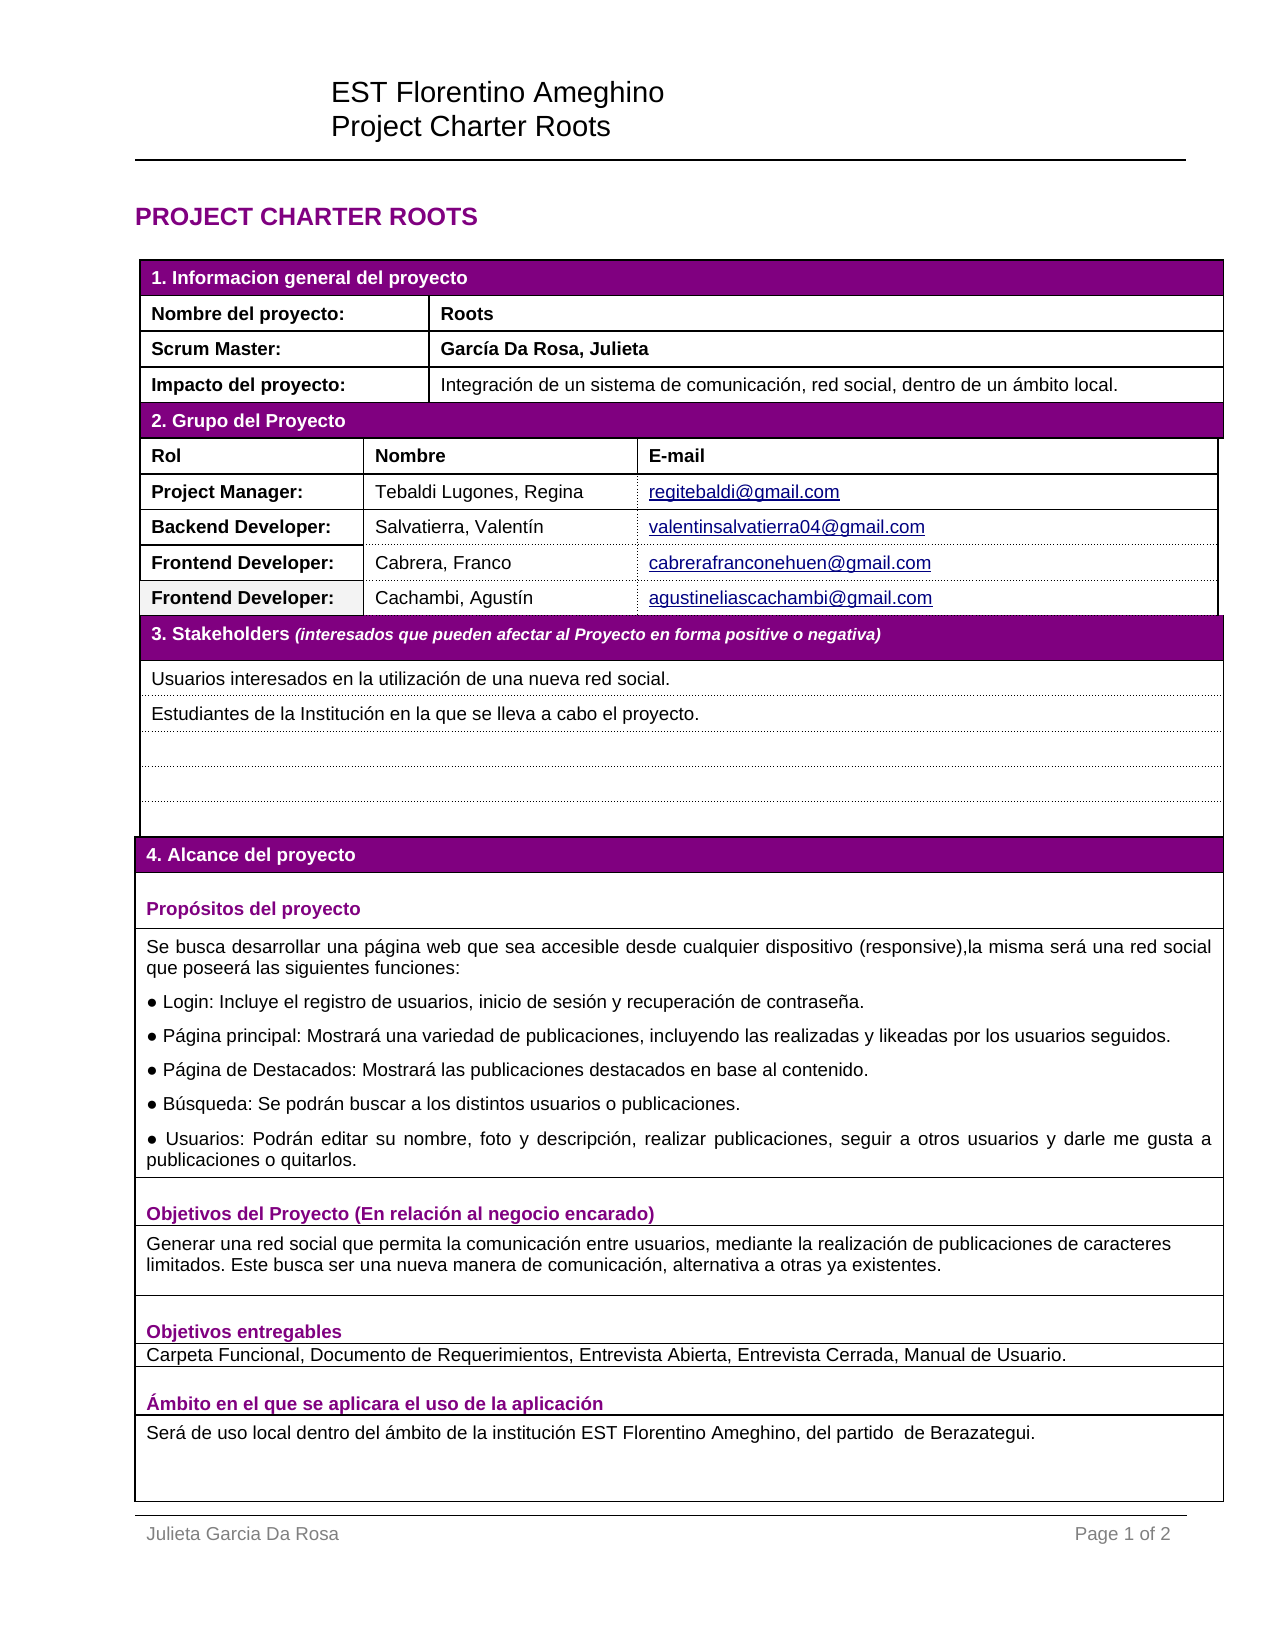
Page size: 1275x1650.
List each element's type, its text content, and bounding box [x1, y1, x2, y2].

table_cell [135, 473, 139, 508]
table_cell [141, 731, 1223, 766]
table_cell agustineliascachambi@gmail.com [637, 580, 1217, 615]
table_cell [1219, 509, 1223, 544]
table_cell Tebaldi Lugones, Regina [364, 475, 637, 508]
table_cell Backend Developer: [141, 510, 363, 544]
table_cell [135, 509, 139, 544]
table_cell [141, 766, 1223, 801]
table_cell Propósitos del proyecto [136, 873, 1223, 928]
table_cell Integración de un sistema de comunicación, red social, dentro de un ámbito local. [430, 368, 1223, 402]
table_cell Project Manager: [141, 475, 363, 508]
table_cell [135, 437, 139, 473]
table_cell cabrerafranconehuen@gmail.com [637, 544, 1217, 580]
table_cell [135, 544, 139, 580]
table_cell Cabrera, Franco [364, 544, 637, 580]
table_cell [1219, 580, 1223, 615]
table_cell [135, 695, 139, 731]
table_cell [1219, 473, 1223, 508]
table_cell Frontend Developer: [141, 546, 363, 580]
table_cell 2. Grupo del Proyecto [141, 403, 1223, 437]
table_cell Scrum Master: [141, 332, 428, 366]
table_cell [141, 801, 1223, 836]
table_cell Ámbito en el que se aplicara el uso de la aplicación [136, 1367, 1223, 1414]
table_cell Será de uso local dentro del ámbito de la institución EST Florentino Ameghino, del partido de Berazategui. [136, 1416, 1223, 1501]
table_cell [135, 660, 139, 695]
table_cell [135, 580, 139, 615]
table_cell Usuarios interesados en la utilización de una nueva red social. [141, 661, 1223, 695]
table_cell Nombre del proyecto: [141, 296, 428, 330]
table_cell 4. Alcance del proyecto [136, 838, 1223, 872]
table_cell Cachambi, Agustín [364, 580, 637, 615]
table_cell valentinsalvatierra04@gmail.com [637, 510, 1217, 544]
subtitle PROJECT CHARTER ROOTS [135, 182, 1140, 235]
table_cell Impacto del proyecto: [141, 368, 428, 402]
table_cell Frontend Developer: [140, 581, 363, 615]
table_cell [135, 366, 139, 402]
table_cell [135, 295, 139, 330]
table_cell Estudiantes de la Institución en la que se lleva a cabo el proyecto. [141, 695, 1223, 731]
table_cell Carpeta Funcional, Documento de Requerimientos, Entrevista Abierta, Entrevista Cerrada, Manual de Usuario. [136, 1344, 1223, 1366]
table_cell Nombre [364, 439, 637, 473]
table_cell [135, 402, 139, 437]
table_cell Generar una red social que permita la comunicación entre usuarios, mediante la realización de publicaciones de caracteres limitados. Este busca ser una nueva manera de comunicación, alternativa a otras ya existentes. [136, 1226, 1223, 1294]
table_cell Salvatierra, Valentín [364, 510, 637, 544]
table_cell regitebaldi@gmail.com [637, 475, 1217, 508]
table_cell Objetivos del Proyecto (En relación al negocio encarado) [136, 1178, 1223, 1225]
table_cell [135, 731, 139, 766]
table_cell [135, 801, 139, 836]
table_cell [135, 766, 139, 801]
table_cell [1219, 439, 1223, 473]
table_cell [1219, 544, 1223, 580]
table_cell [135, 615, 139, 660]
table_cell [135, 330, 139, 366]
table_cell Roots [430, 296, 1223, 330]
table_header [135, 259, 139, 295]
table_cell Objetivos entregables [136, 1296, 1223, 1343]
table_cell García Da Rosa, Julieta [430, 332, 1223, 366]
table_cell 3. Stakeholders (interesados que pueden afectar al Proyecto en forma positive o negativa) [141, 615, 1223, 660]
table_cell Rol [141, 439, 363, 473]
table_cell E-mail [638, 439, 1217, 473]
table_cell Se busca desarrollar una página web que sea accesible desde cualquier dispositivo (responsive),la misma será una red social que poseerá las siguientes funciones: ● Login: Incluye el registro de usuarios, inicio de sesión y recuperación de contraseña. ● Página principal: Mostrará una variedad de publicaciones, incluyendo las realizadas y likeadas por los usuarios seguidos. ● Página de Destacados: Mostrará las publicaciones destacados en base al contenido. ● Búsqueda: Se podrán buscar a los distintos usuarios o publicaciones. ● Usuarios: Podrán editar su nombre, foto y descripción, realizar publicaciones, seguir a otros usuarios y darle me gusta a publicaciones o quitarlos. [136, 929, 1223, 1177]
table_header 1. Informacion general del proyecto [141, 261, 1223, 295]
